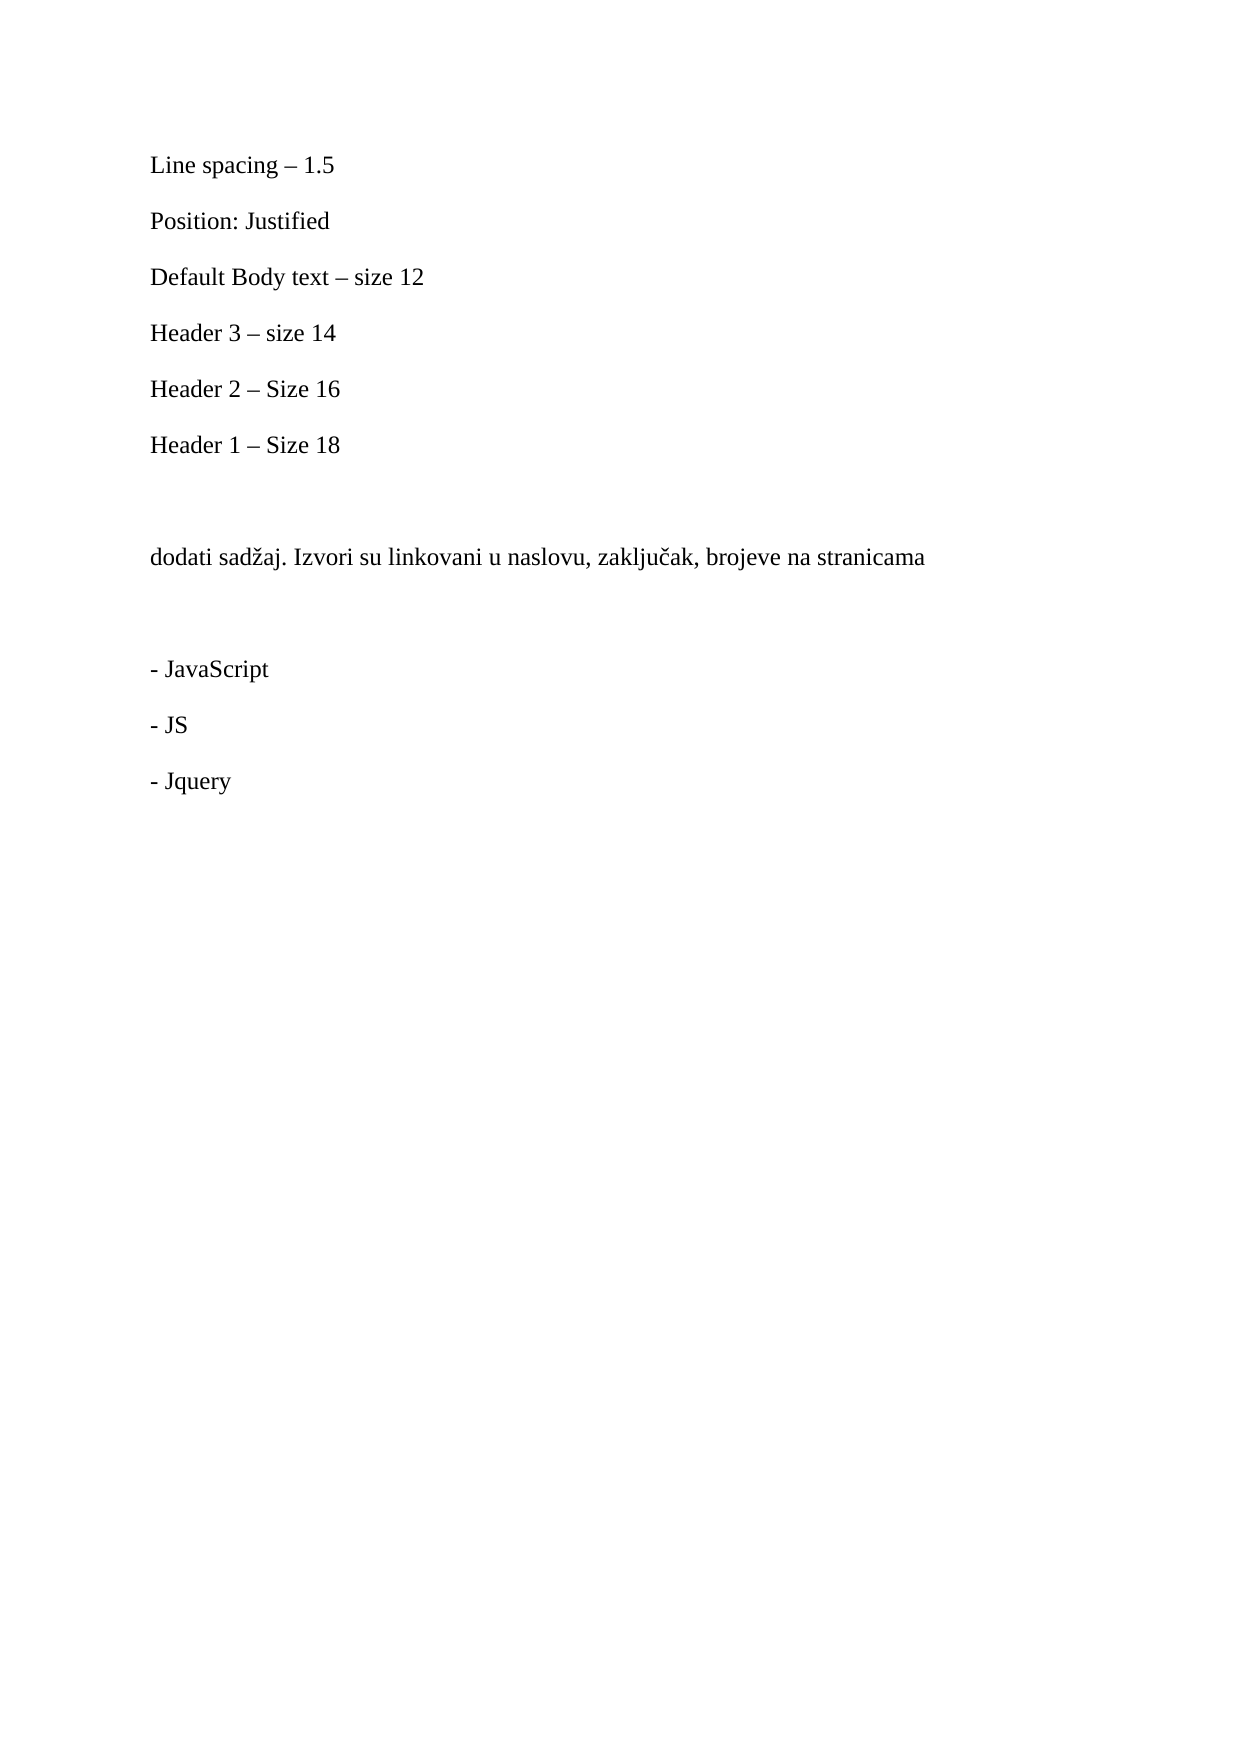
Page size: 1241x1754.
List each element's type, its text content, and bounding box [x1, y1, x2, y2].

text Header 1 – Size 18 [150, 430, 1090, 459]
text Header 3 – size 14 [150, 318, 1090, 347]
text - Jquery [150, 766, 1090, 795]
text Position: Justified [150, 206, 1090, 235]
text Default Body text – size 12 [150, 262, 1090, 291]
text Line spacing – 1.5 [150, 150, 1090, 179]
text - JS [150, 710, 1090, 739]
text dodati sadžaj. Izvori su linkovani u naslovu, zaključak, brojeve na stranicama [150, 542, 1090, 571]
text Header 2 – Size 16 [150, 374, 1090, 403]
text - JavaScript [150, 654, 1090, 683]
